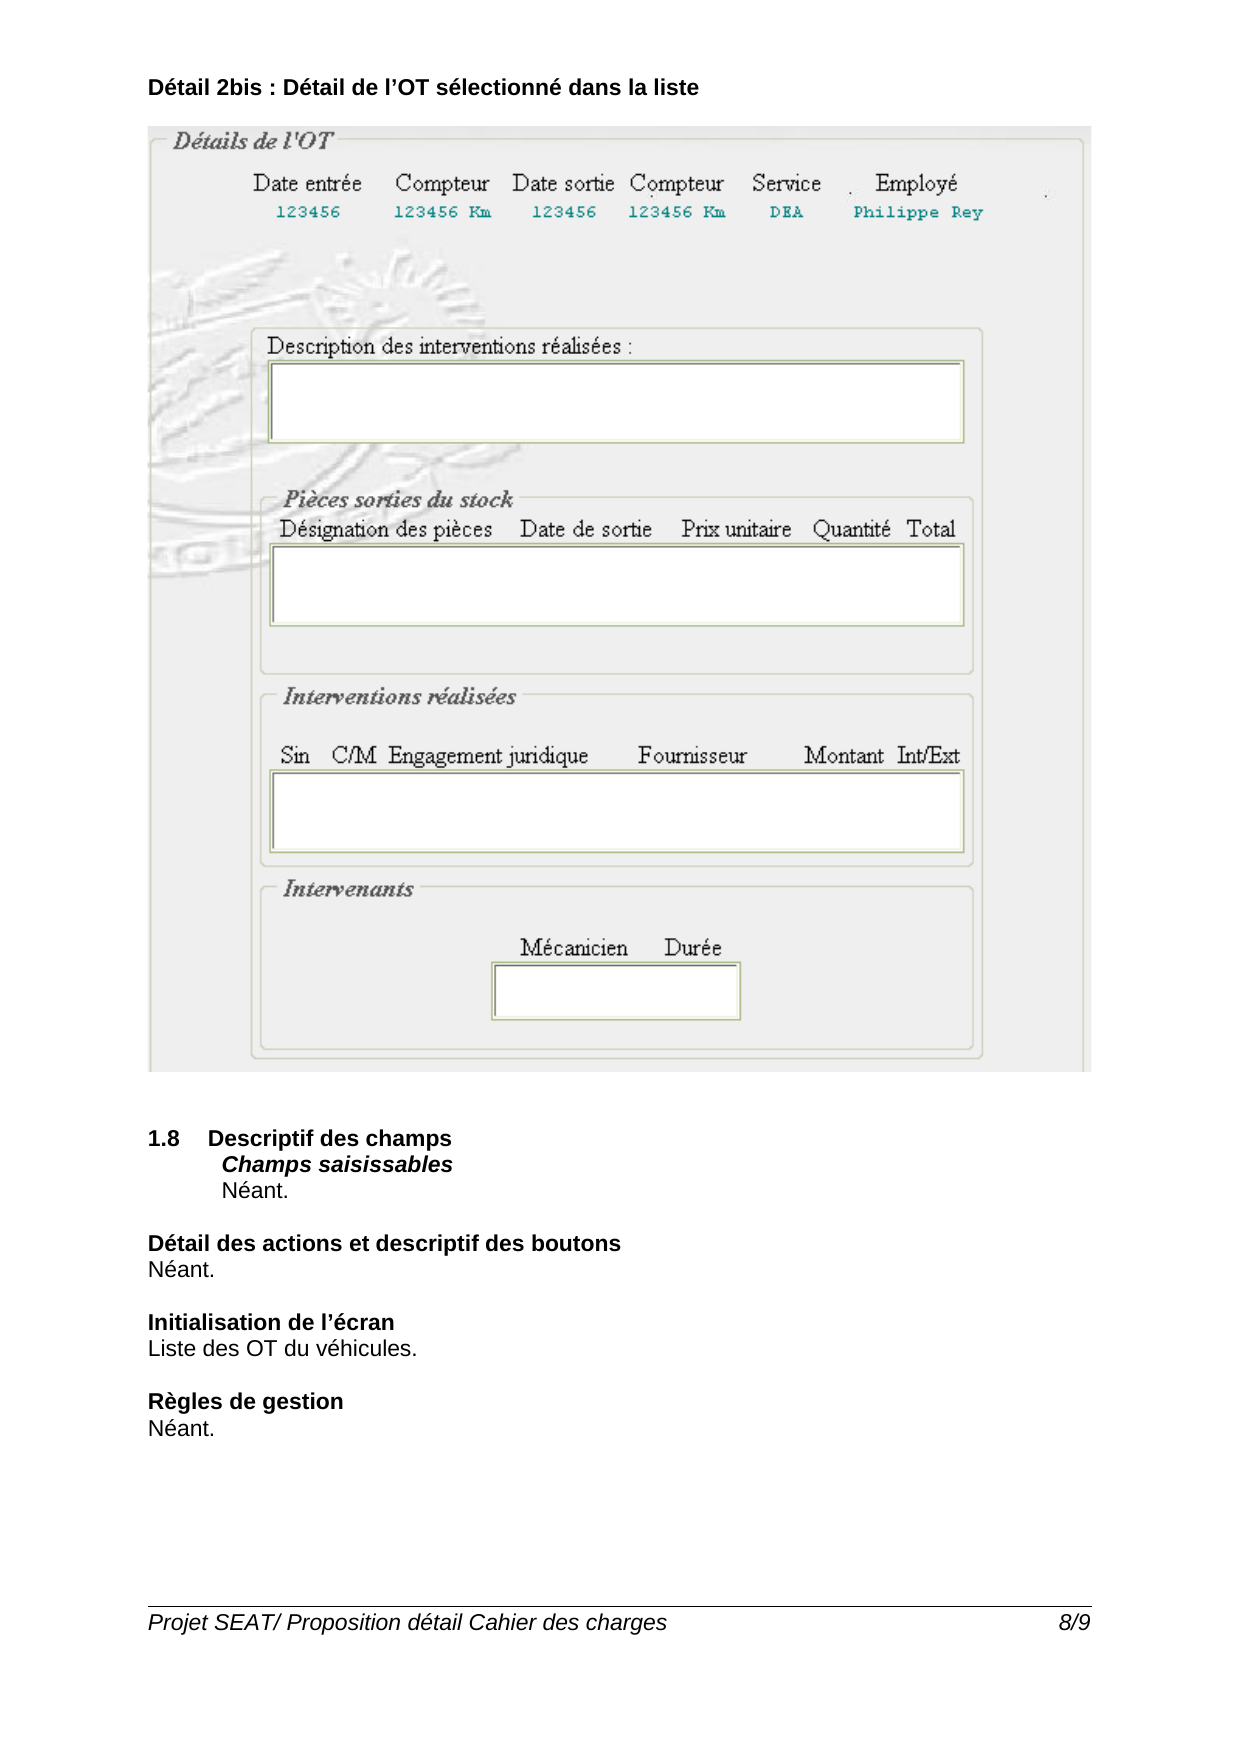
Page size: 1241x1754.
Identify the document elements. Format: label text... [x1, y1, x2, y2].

text Champs saisissables [148, 1151, 1092, 1177]
text Détail des actions et descriptif des boutons [148, 1230, 1092, 1256]
text Règles de gestion [148, 1388, 1092, 1414]
text Initialisation de l’écran [148, 1309, 1092, 1335]
text Néant. [148, 1256, 1092, 1283]
text Détail 2bis : Détail de l’OT sélectionné dans la liste [148, 74, 1092, 100]
text Liste des OT du véhicules. [148, 1335, 1092, 1362]
text Néant. [148, 1177, 1092, 1204]
text Néant. [148, 1414, 1092, 1441]
subtitle Descriptif des champs [148, 1124, 1092, 1151]
